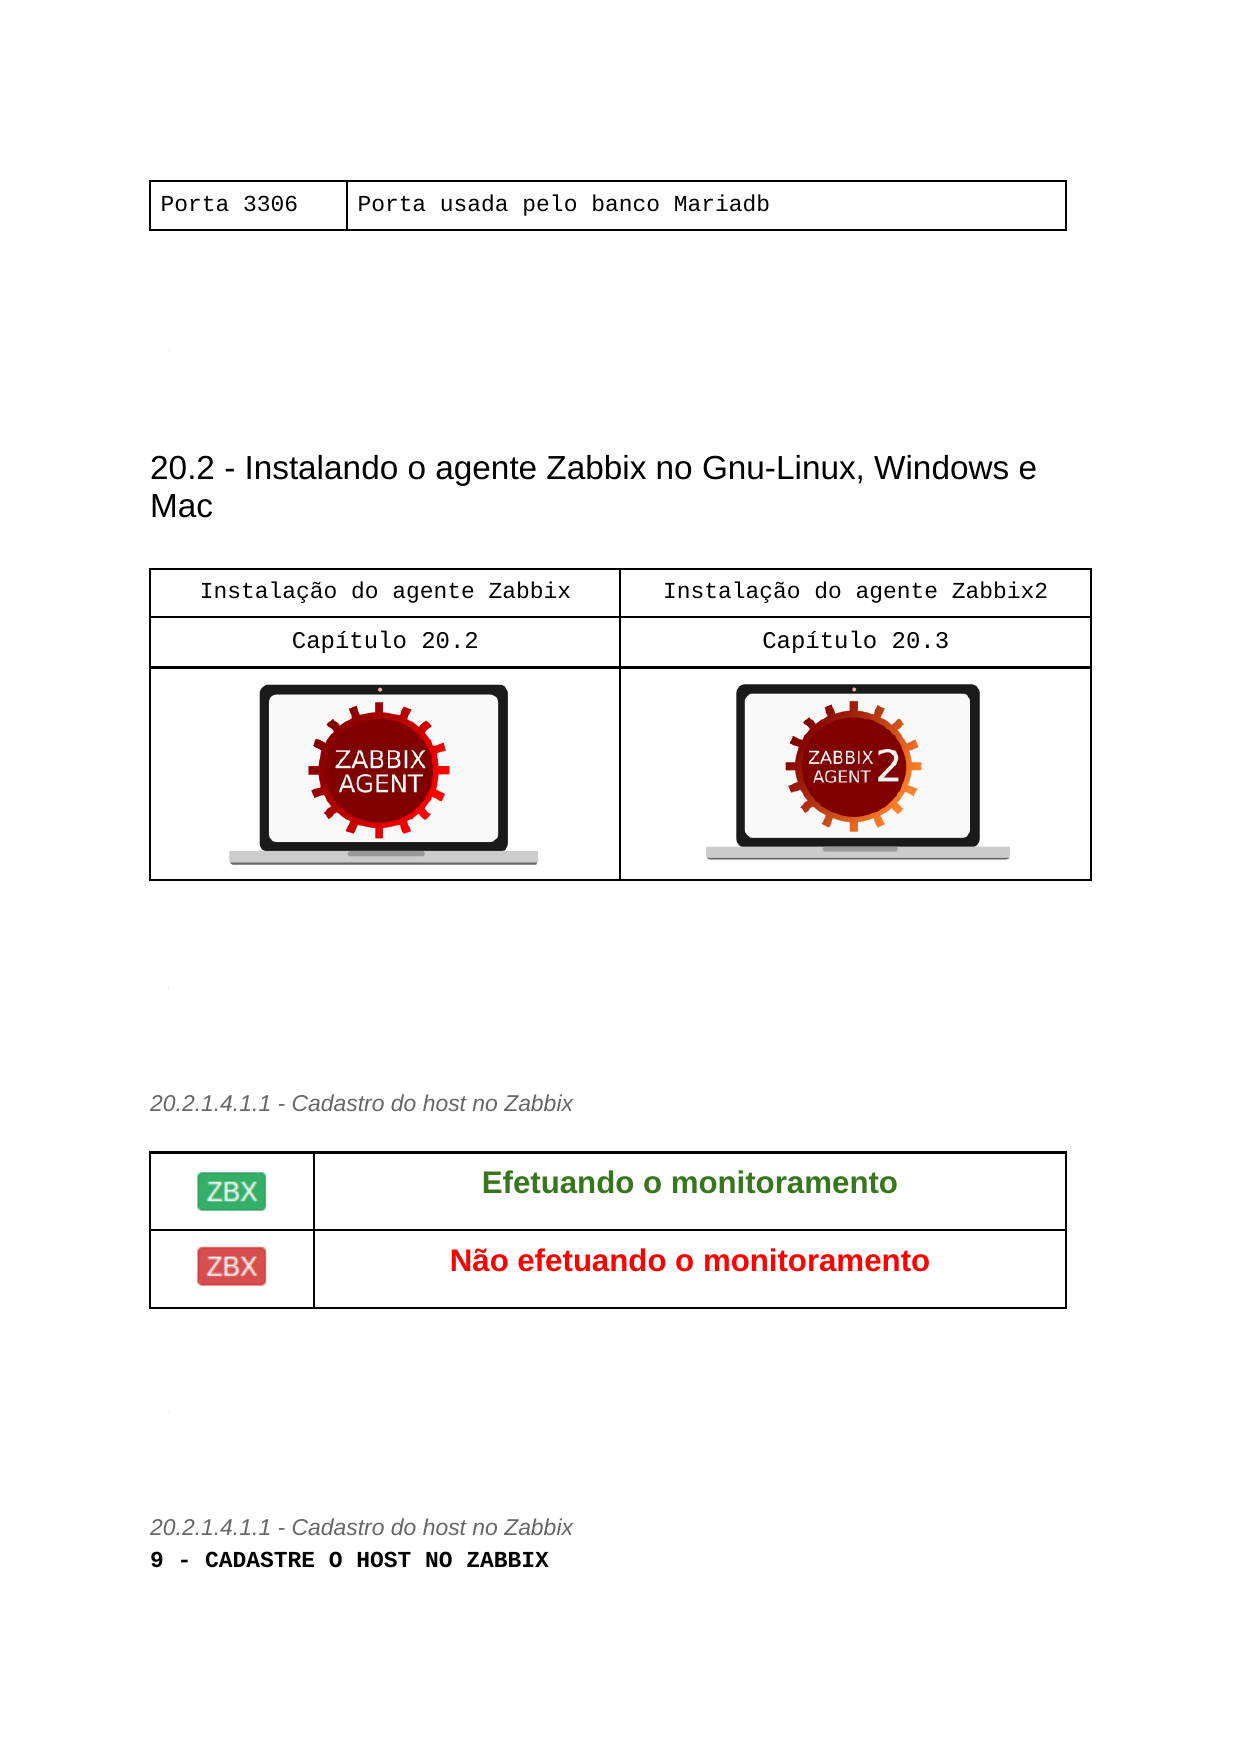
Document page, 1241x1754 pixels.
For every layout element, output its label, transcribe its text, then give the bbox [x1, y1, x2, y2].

subtitle 20.2.1.4.1.1 - Cadastro do host no Zabbix [150, 1090, 1090, 1117]
table_cell Capítulo 20.3 [621, 618, 1090, 666]
table_cell [621, 669, 1090, 879]
text 9 - CADASTRE O HOST NO ZABBIX [150, 1549, 1090, 1575]
table_cell Não efetuando o monitoramento [315, 1231, 1065, 1307]
subtitle 20.2 - Instalando o agente Zabbix no Gnu-Linux, Windows e Mac [150, 448, 1090, 525]
table_header Efetuando o monitoramento [315, 1154, 1065, 1229]
picture [222, 678, 548, 869]
table_header Porta 3306 [151, 182, 346, 229]
table_cell [151, 1231, 313, 1307]
picture [193, 1241, 271, 1297]
table_header Instalação do agente Zabbix [151, 570, 619, 616]
table_header Porta usada pelo banco Mariadb [348, 182, 1065, 229]
picture [695, 678, 1016, 864]
table_header [151, 1154, 313, 1229]
subtitle 20.2.1.4.1.1 - Cadastro do host no Zabbix [150, 1514, 1090, 1541]
picture [193, 1163, 271, 1219]
table_cell [151, 669, 619, 879]
table_header Instalação do agente Zabbix2 [621, 570, 1090, 616]
table_cell Capítulo 20.2 [151, 618, 619, 666]
